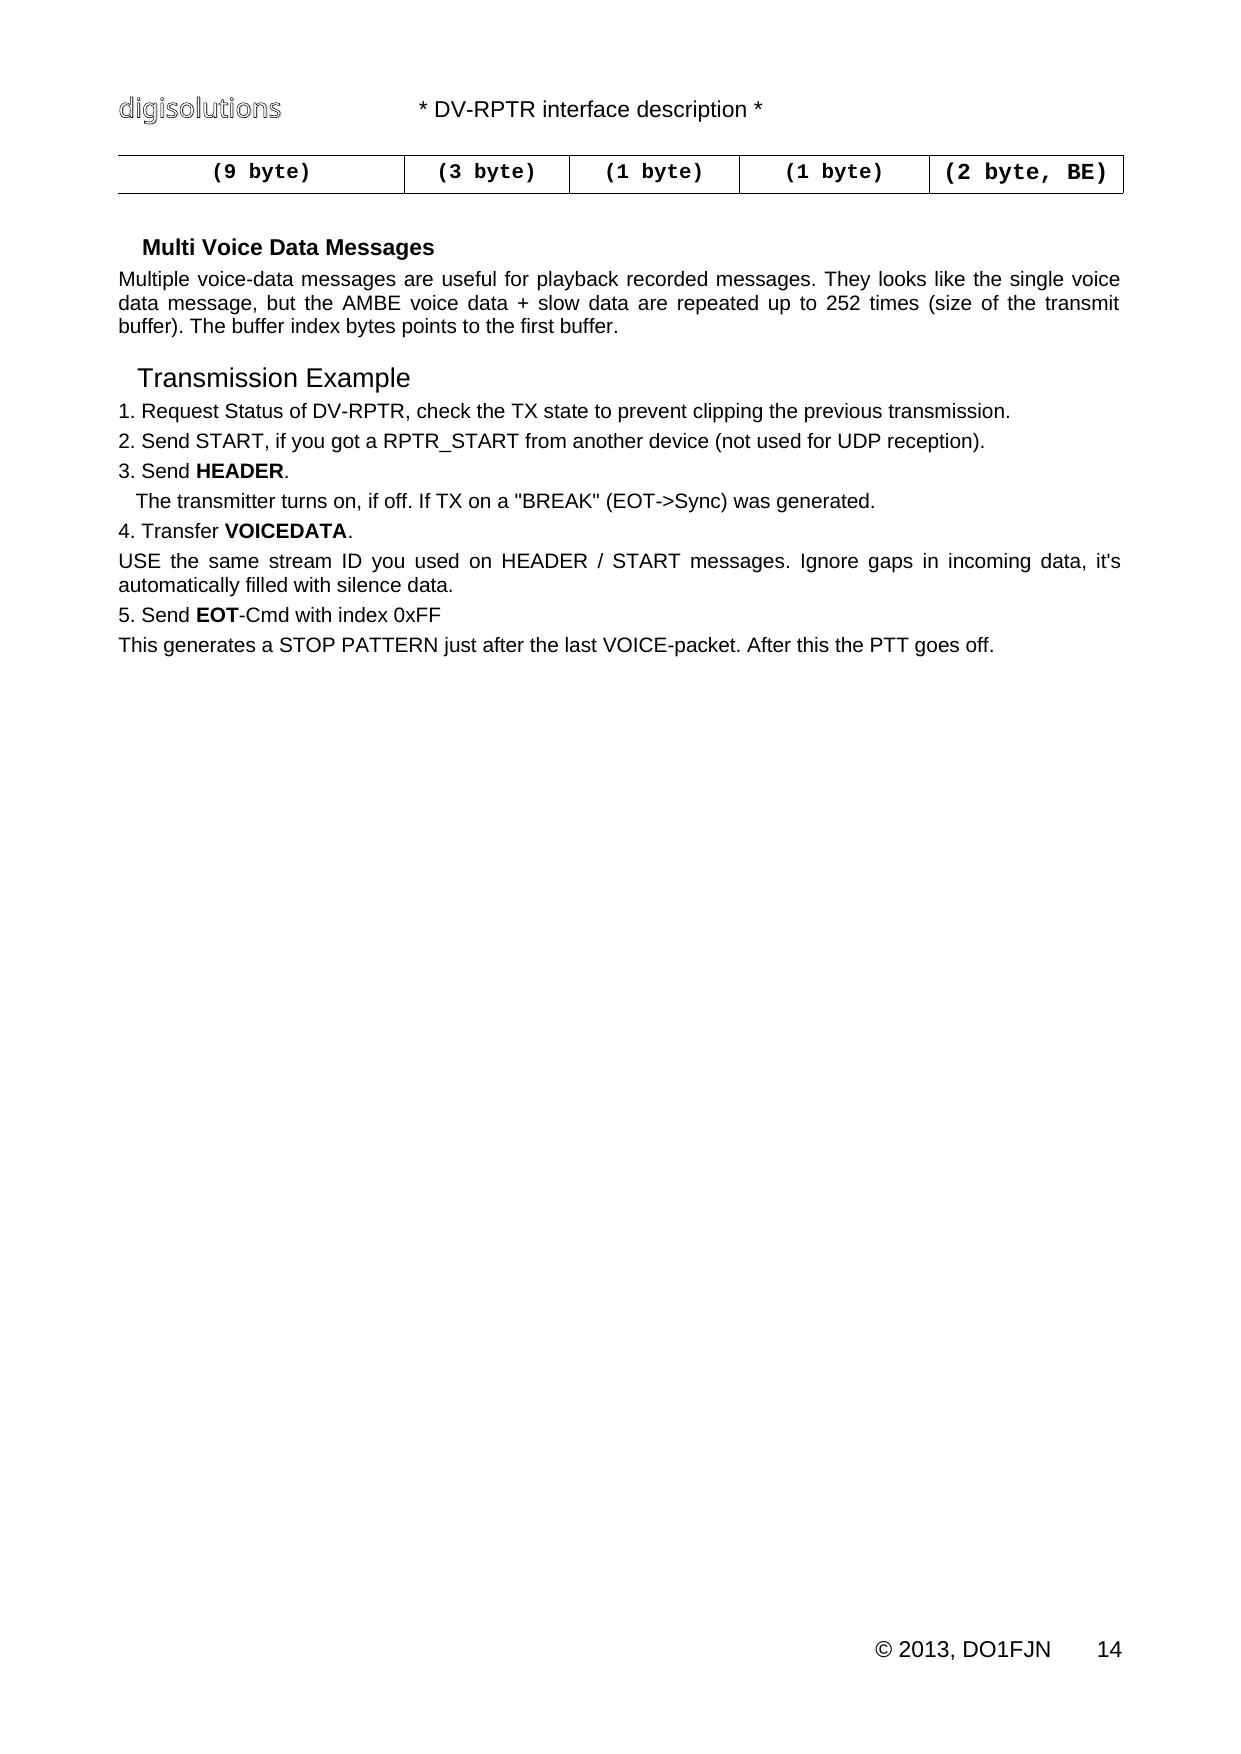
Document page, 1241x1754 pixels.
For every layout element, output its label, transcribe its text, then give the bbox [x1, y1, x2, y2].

text 1. Request Status of DV-RPTR, check the TX state to prevent clipping the previous transmission. [118, 399, 1122, 423]
subtitle Multi Voice Data Messages [142, 234, 1122, 261]
text 2. Send START, if you got a RPTR_START from another device (not used for UDP reception). [118, 429, 1122, 453]
text 5. Send EOT-Cmd with index 0xFF [118, 602, 1122, 626]
text The transmitter turns on, if off. If TX on a "BREAK" (EOT->Sync) was generated. [118, 489, 1122, 513]
text 3. Send HEADER. [118, 459, 1122, 483]
table_header (3 byte) [405, 156, 569, 192]
table_header (1 byte) [570, 156, 739, 192]
text USE the same stream ID you used on HEADER / START messages. Ignore gaps in incoming data, it's automatically filled with silence data. [118, 549, 1122, 597]
table_header (9 byte) [118, 156, 404, 192]
table_header (2 byte, BE) [930, 156, 1123, 192]
subtitle Transmission Example [137, 362, 1122, 393]
text Multiple voice-data messages are useful for playback recorded messages. They looks like the single voice data message, but the AMBE voice data + slow data are repeated up to 252 times (size of the transmit buffer). The buffer index bytes points to the first buffer. [118, 266, 1122, 338]
table_header (1 byte) [740, 156, 929, 192]
text 4. Transfer VOICEDATA. [118, 519, 1122, 543]
text This generates a STOP PATTERN just after the last VOICE-packet. After this the PTT goes off. [118, 632, 1122, 656]
